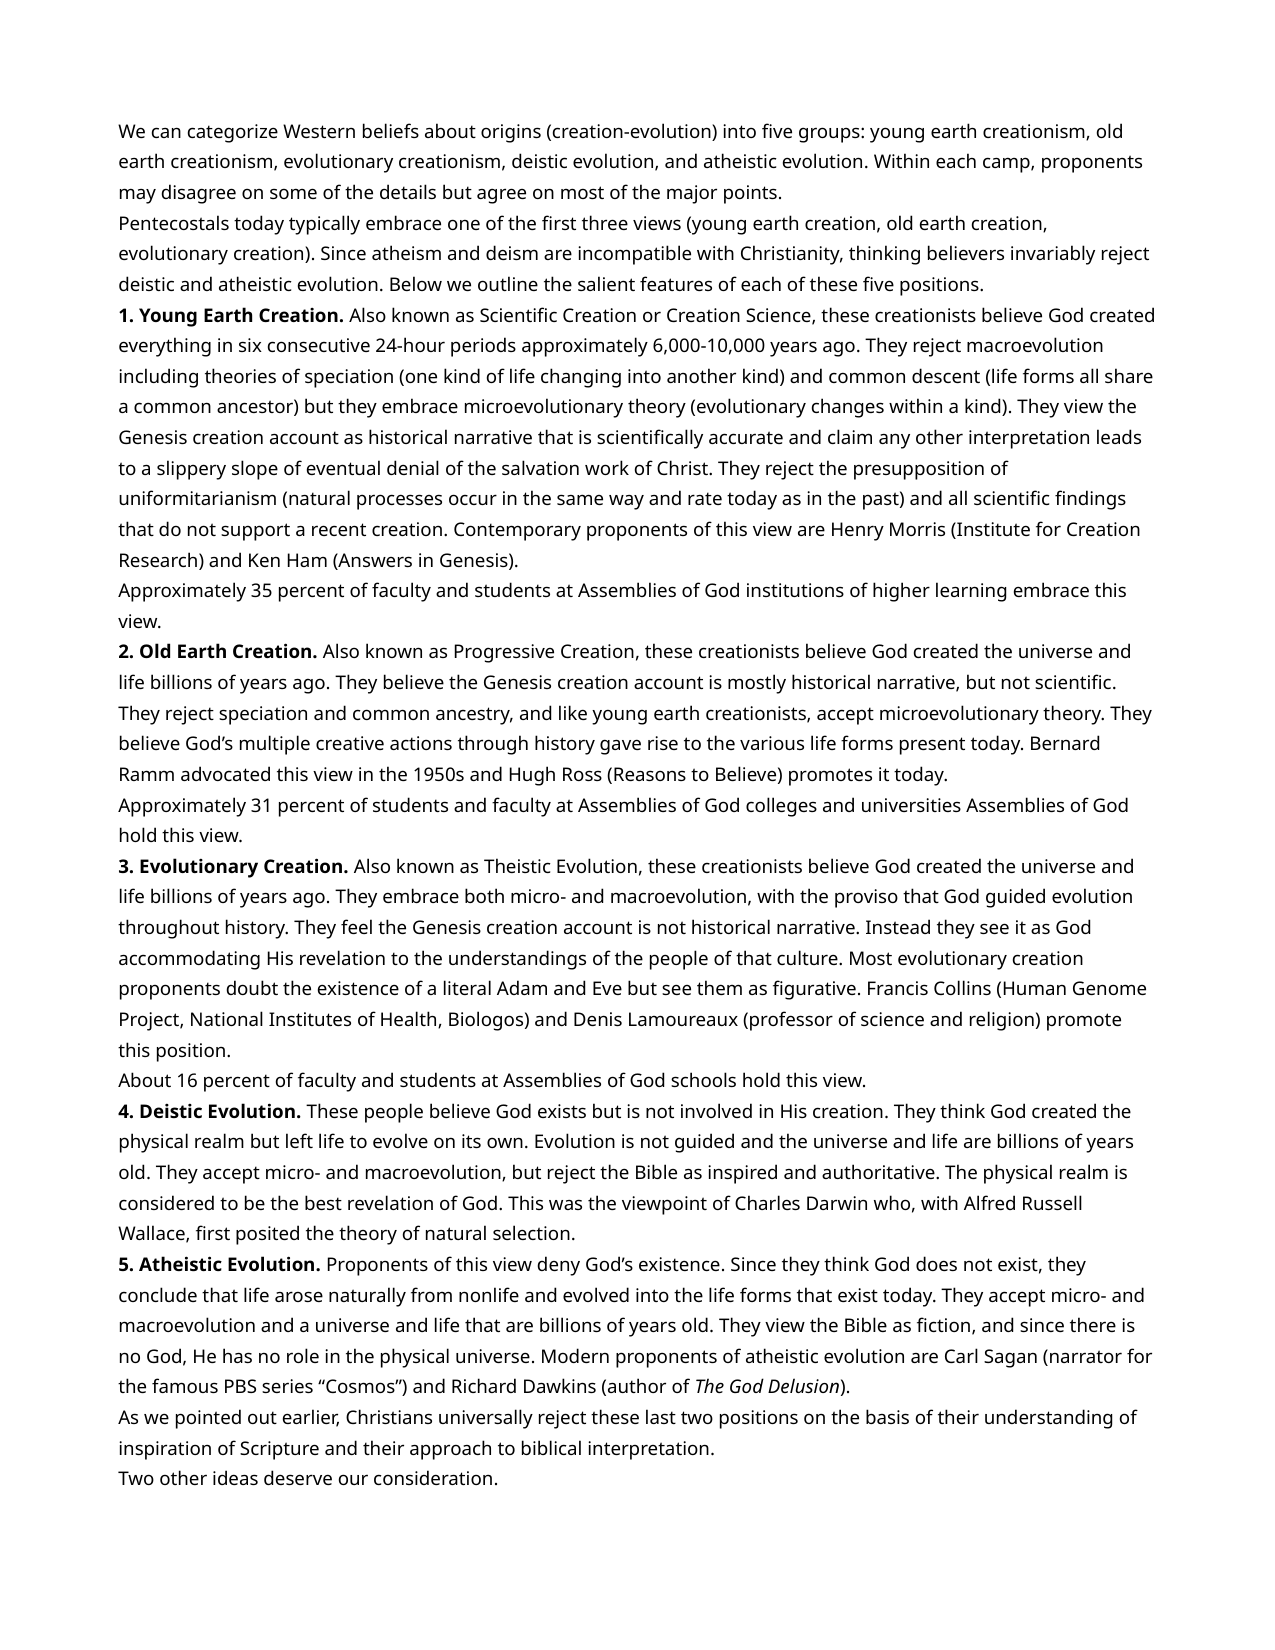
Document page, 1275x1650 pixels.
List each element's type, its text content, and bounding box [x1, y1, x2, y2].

text We can categorize Western beliefs about origins (creation-evolution) into five groups: young earth creationism, old earth creationism, evolutionary creationism, deistic evolution, and atheistic evolution. Within each camp, proponents may disagree on some of the details but agree on most of the major points. [118, 118, 1157, 205]
text Approximately 35 percent of faculty and students at Assemblies of God institutions of higher learning embrace this view. [118, 577, 1157, 634]
text Two other ideas deserve our consideration. [118, 1466, 1157, 1491]
text 2. Old Earth Creation. Also known as Progressive Creation, these creationists believe God created the universe and life billions of years ago. They believe the Genesis creation account is mostly historical narrative, but not scientific. They reject speciation and common ancestry, and like young earth creationists, accept microevolutionary theory. They believe God’s multiple creative actions through history gave rise to the various life forms present today. Bernard Ramm advocated this view in the 1950s and Hugh Ross (Reasons to Believe) promotes it today. [118, 639, 1157, 787]
text Approximately 31 percent of students and faculty at Assemblies of God colleges and universities Assemblies of God hold this view. [118, 792, 1157, 848]
text Pentecostals today typically embrace one of the first three views (young earth creation, old earth creation, evolutionary creation). Since atheism and deism are incompatible with Christianity, thinking believers invariably reject deistic and atheistic evolution. Below we outline the salient features of each of these five positions. [118, 210, 1157, 297]
text 1. Young Earth Creation. Also known as Scientific Creation or Creation Science, these creationists believe God created everything in six consecutive 24-hour periods approximately 6,000-10,000 years ago. They reject macroevolution including theories of speciation (one kind of life changing into another kind) and common descent (life forms all share a common ancestor) but they embrace microevolutionary theory (evolutionary changes within a kind). They view the Genesis creation account as historical narrative that is scientifically accurate and claim any other interpretation leads to a slippery slope of eventual denial of the salvation work of Christ. They reject the presupposition of uniformitarianism (natural processes occur in the same way and rate today as in the past) and all scientific findings that do not support a recent creation. Contemporary proponents of this view are Henry Morris (Institute for Creation Research) and Ken Ham (Answers in Genesis). [118, 302, 1157, 572]
text 4. Deistic Evolution. These people believe God exists but is not involved in His creation. They think God created the physical realm but left life to evolve on its own. Evolution is not guided and the universe and life are billions of years old. They accept micro- and macroevolution, but reject the Bible as inspired and authoritative. The physical realm is considered to be the best revelation of God. This was the viewpoint of Charles Darwin who, with Alfred Russell Wallace, first posited the theory of natural selection. [118, 1098, 1157, 1246]
text 3. Evolutionary Creation. Also known as Theistic Evolution, these creationists believe God created the universe and life billions of years ago. They embrace both micro- and macroevolution, with the proviso that God guided evolution throughout history. They feel the Genesis creation account is not historical narrative. Instead they see it as God accommodating His revelation to the understandings of the people of that culture. Most evolutionary creation proponents doubt the existence of a literal Adam and Eve but see them as figurative. Francis Collins (Human Genome Project, National Institutes of Health, Biologos) and Denis Lamoureaux (professor of science and religion) promote this position. [118, 853, 1157, 1062]
text About 16 percent of faculty and students at Assemblies of God schools hold this view. [118, 1067, 1157, 1093]
text 5. Atheistic Evolution. Proponents of this view deny God’s existence. Since they think God does not exist, they conclude that life arose naturally from nonlife and evolved into the life forms that exist today. They accept micro- and macroevolution and a universe and life that are billions of years old. They view the Bible as fiction, and since there is no God, He has no role in the physical universe. Modern proponents of atheistic evolution are Carl Sagan (narrator for the famous PBS series “Cosmos”) and Richard Dawkins (author of The God Delusion). [118, 1251, 1157, 1399]
text As we pointed out earlier, Christians universally reject these last two positions on the basis of their understanding of inspiration of Scripture and their approach to biblical interpretation. [118, 1404, 1157, 1461]
